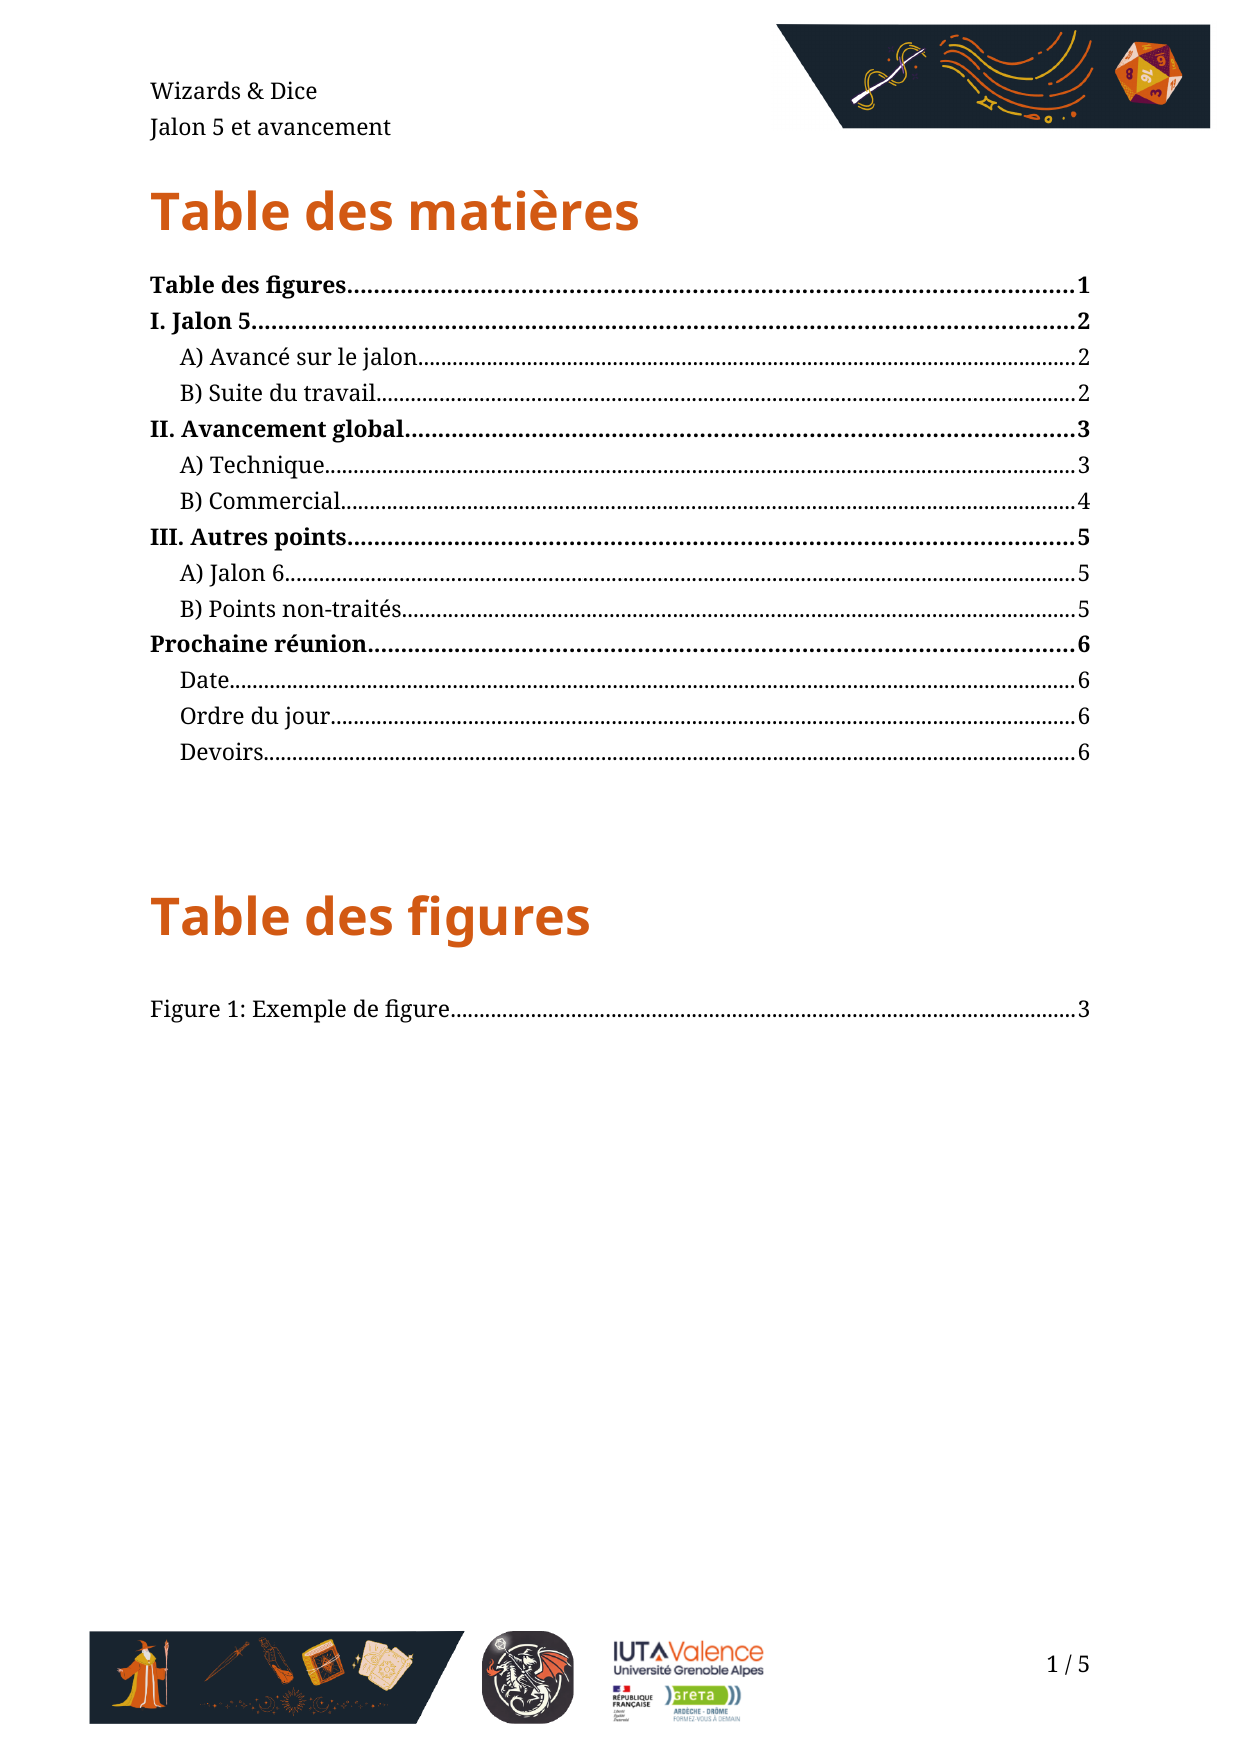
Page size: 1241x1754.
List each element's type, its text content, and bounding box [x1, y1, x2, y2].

text Date 6 [179, 664, 1090, 696]
text II. Avancement global 3 [150, 413, 1090, 444]
text Devoirs 6 [179, 736, 1090, 767]
text A) Technique 3 [179, 449, 1090, 480]
text I. Jalon 5 2 [150, 305, 1090, 336]
text A) Jalon 6 5 [179, 557, 1090, 588]
text Figure 1: Exemple de figure 3 [150, 993, 1090, 1024]
text B) Suite du travail 2 [179, 377, 1090, 408]
text Prochaine réunion 6 [150, 628, 1090, 660]
subtitle Table des matières [150, 175, 1090, 246]
picture [81, 1620, 788, 1733]
picture [771, 21, 1218, 131]
subtitle Table des figures [150, 880, 1090, 951]
text A) Avancé sur le jalon 2 [179, 341, 1090, 372]
text B) Points non-traités 5 [179, 592, 1090, 624]
text III. Autres points 5 [150, 521, 1090, 552]
text B) Commercial 4 [179, 485, 1090, 516]
text Table des figures 1 [150, 269, 1090, 300]
text Ordre du jour 6 [179, 700, 1090, 732]
